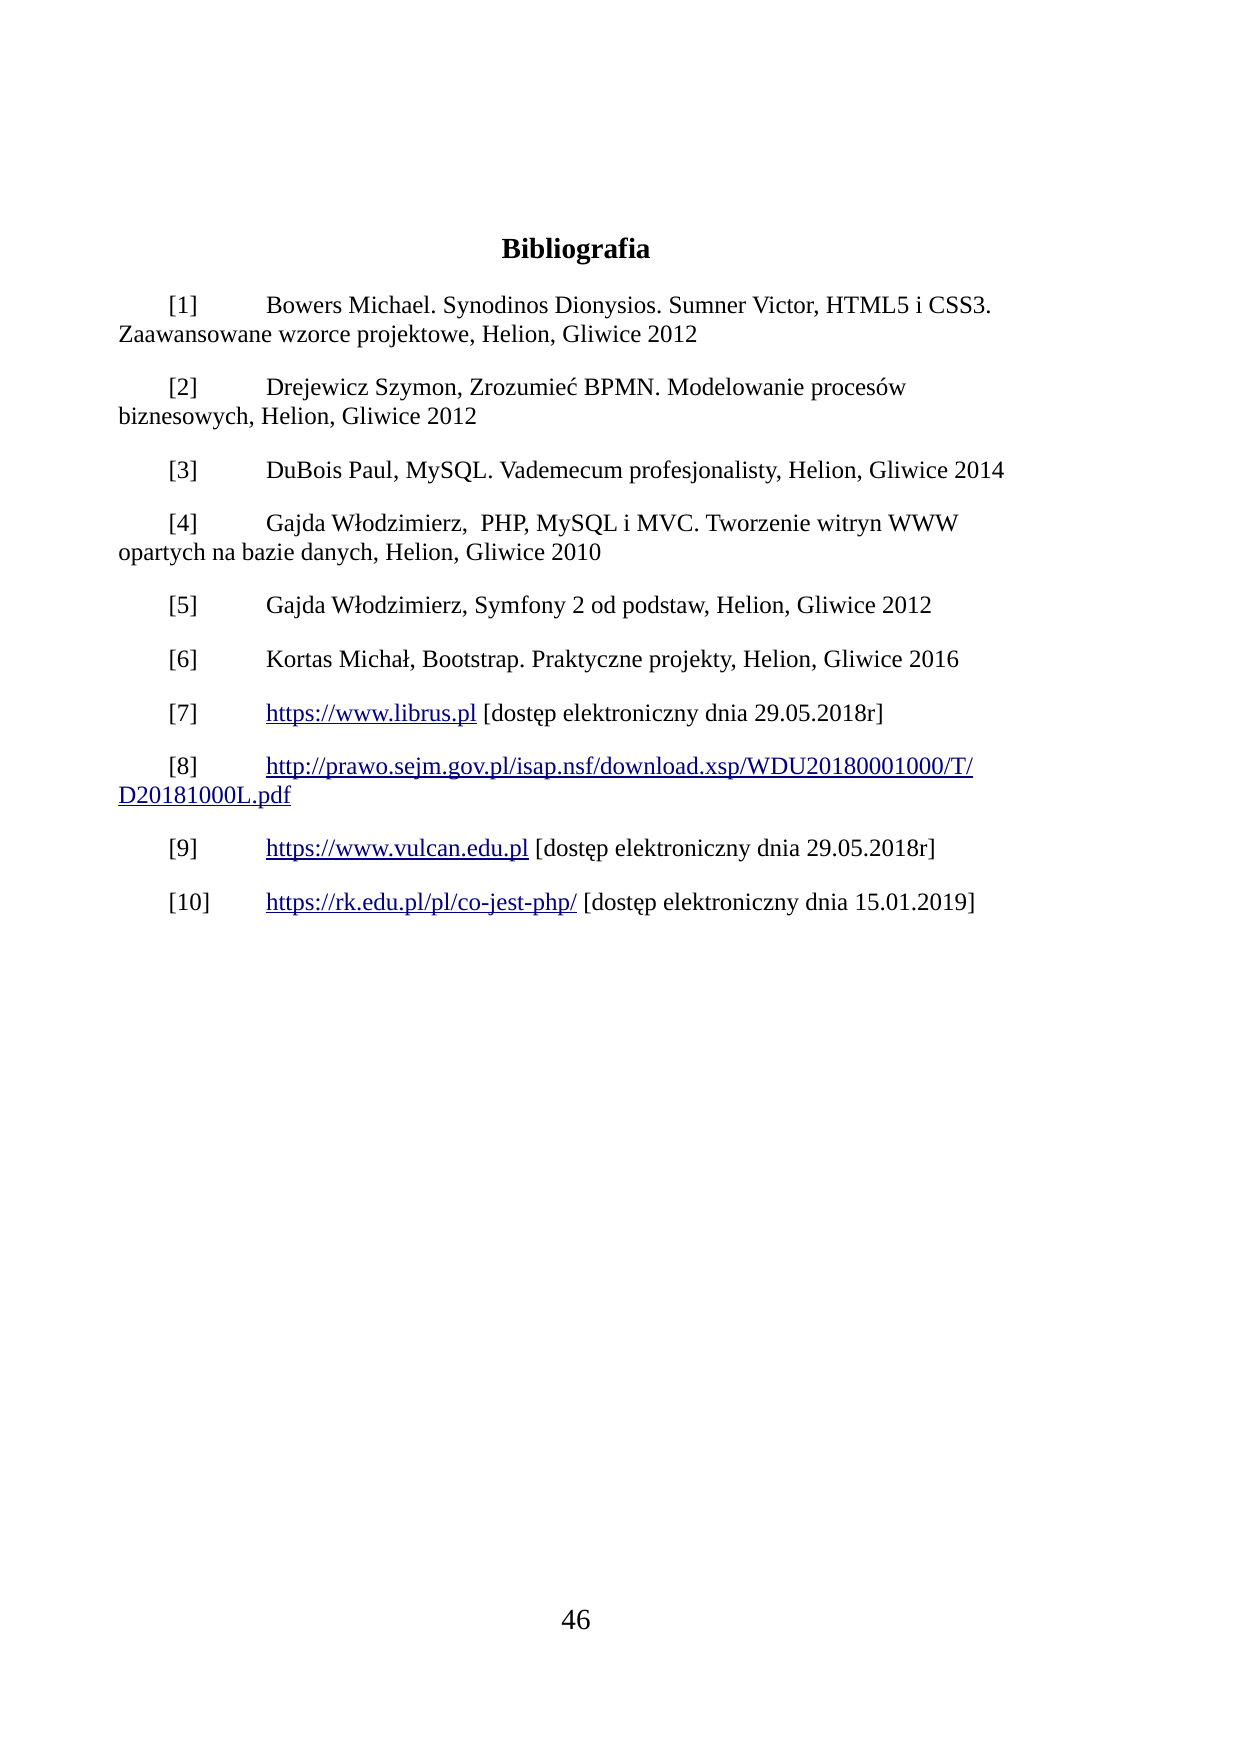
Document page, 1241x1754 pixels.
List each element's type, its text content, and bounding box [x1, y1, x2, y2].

subtitle Gajda Włodzimierz, PHP, MySQL i MVC. Tworzenie witryn WWW opartych na bazie danych, Helion, Gliwice 2010 [118, 508, 1033, 566]
subtitle https://www.librus.pl [dostęp elektroniczny dnia 29.05.2018r] [118, 698, 1033, 726]
subtitle Drejewicz Szymon, Zrozumieć BPMN. Modelowanie procesów biznesowych, Helion, Gliwice 2012 [118, 372, 1033, 430]
subtitle Bowers Michael. Synodinos Dionysios. Sumner Victor, HTML5 i CSS3. Zaawansowane wzorce projektowe, Helion, Gliwice 2012 [118, 290, 1033, 348]
subtitle Gajda Włodzimierz, Symfony 2 od podstaw, Helion, Gliwice 2012 [118, 591, 1033, 619]
subtitle Bibliografia [118, 232, 1033, 265]
subtitle Kortas Michał, Bootstrap. Praktyczne projekty, Helion, Gliwice 2016 [118, 644, 1033, 673]
subtitle https://www.vulcan.edu.pl [dostęp elektroniczny dnia 29.05.2018r] [118, 833, 1033, 862]
subtitle http://prawo.sejm.gov.pl/isap.nsf/download.xsp/WDU20180001000/T/D20181000L.pdf [118, 751, 1033, 809]
subtitle DuBois Paul, MySQL. Vademecum profesjonalisty, Helion, Gliwice 2014 [118, 455, 1033, 483]
subtitle https://rk.edu.pl/pl/co-jest-php/ [dostęp elektroniczny dnia 15.01.2019] [118, 887, 1033, 916]
